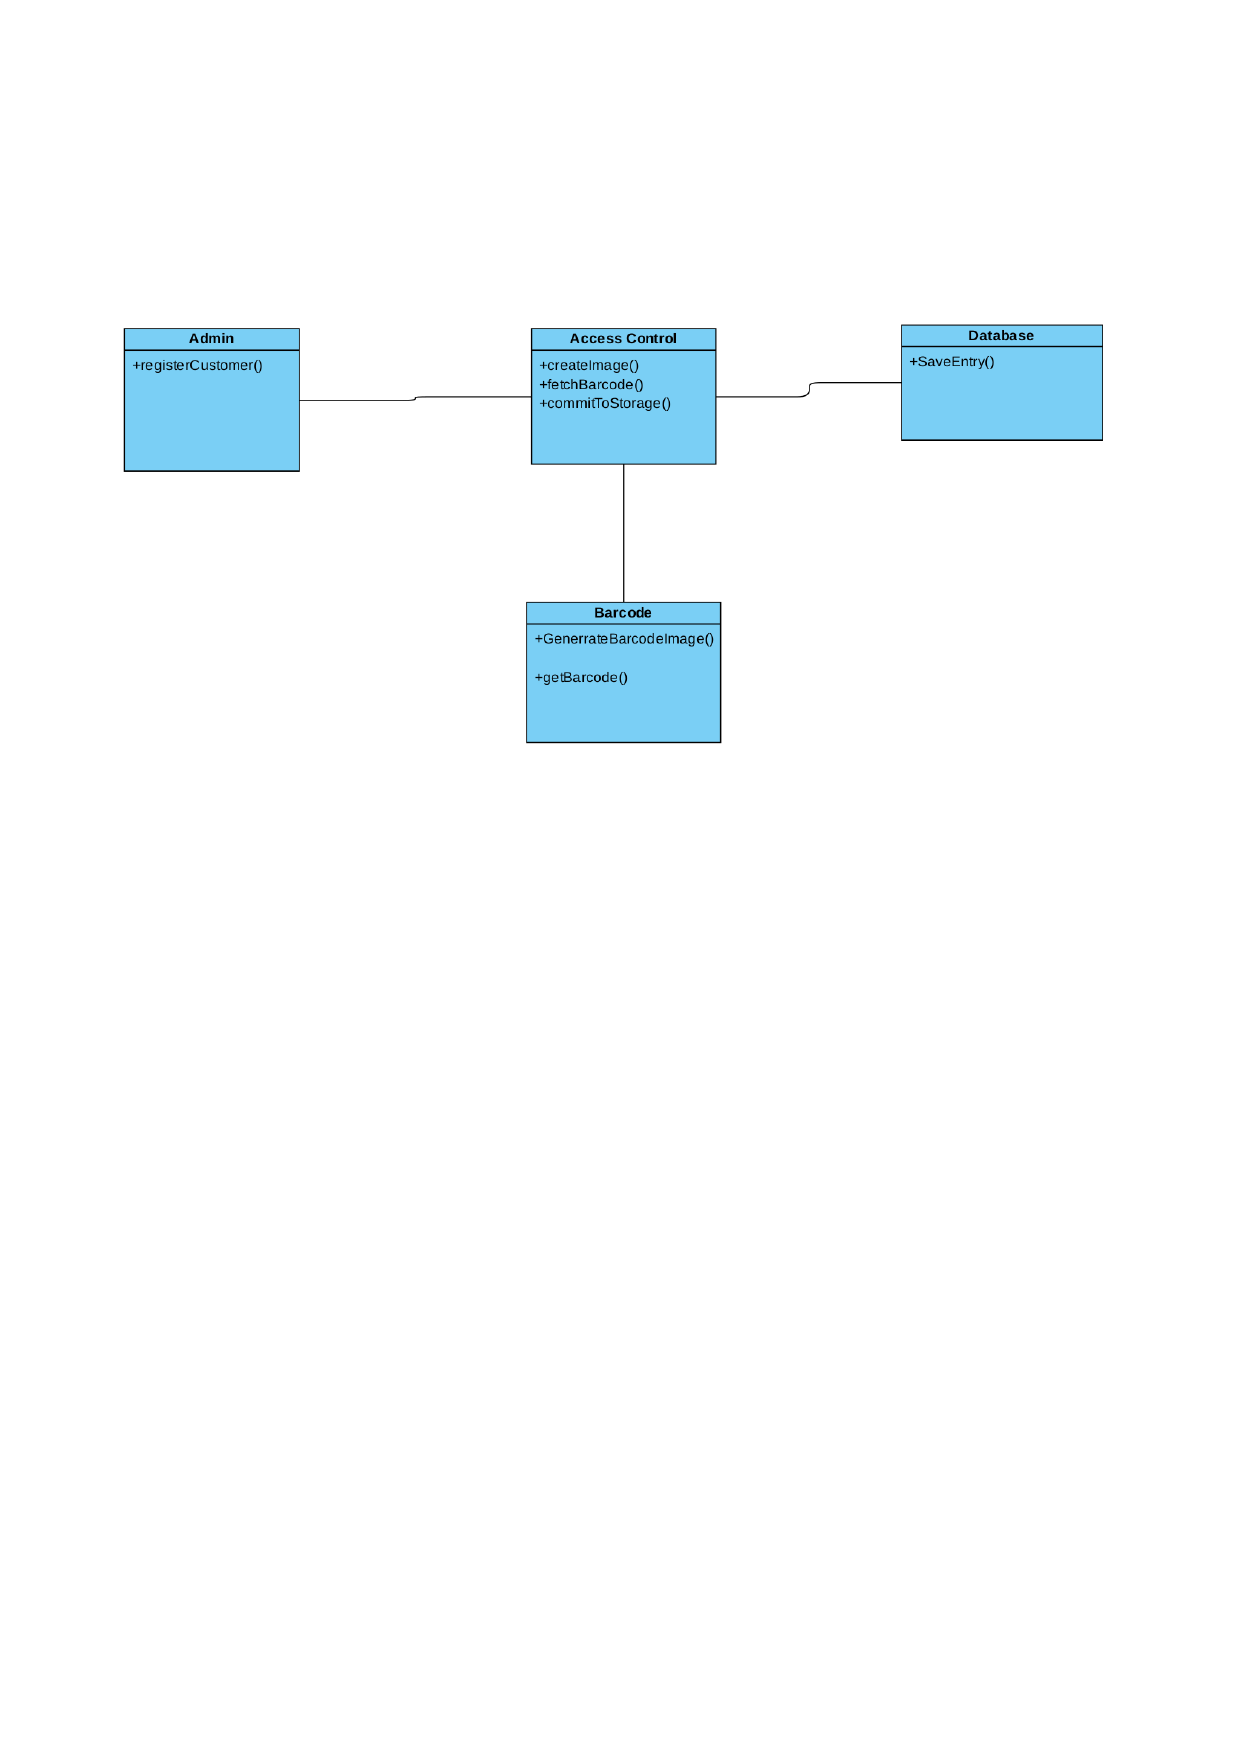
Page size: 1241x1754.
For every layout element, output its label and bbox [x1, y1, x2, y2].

picture [118, 204, 1123, 759]
